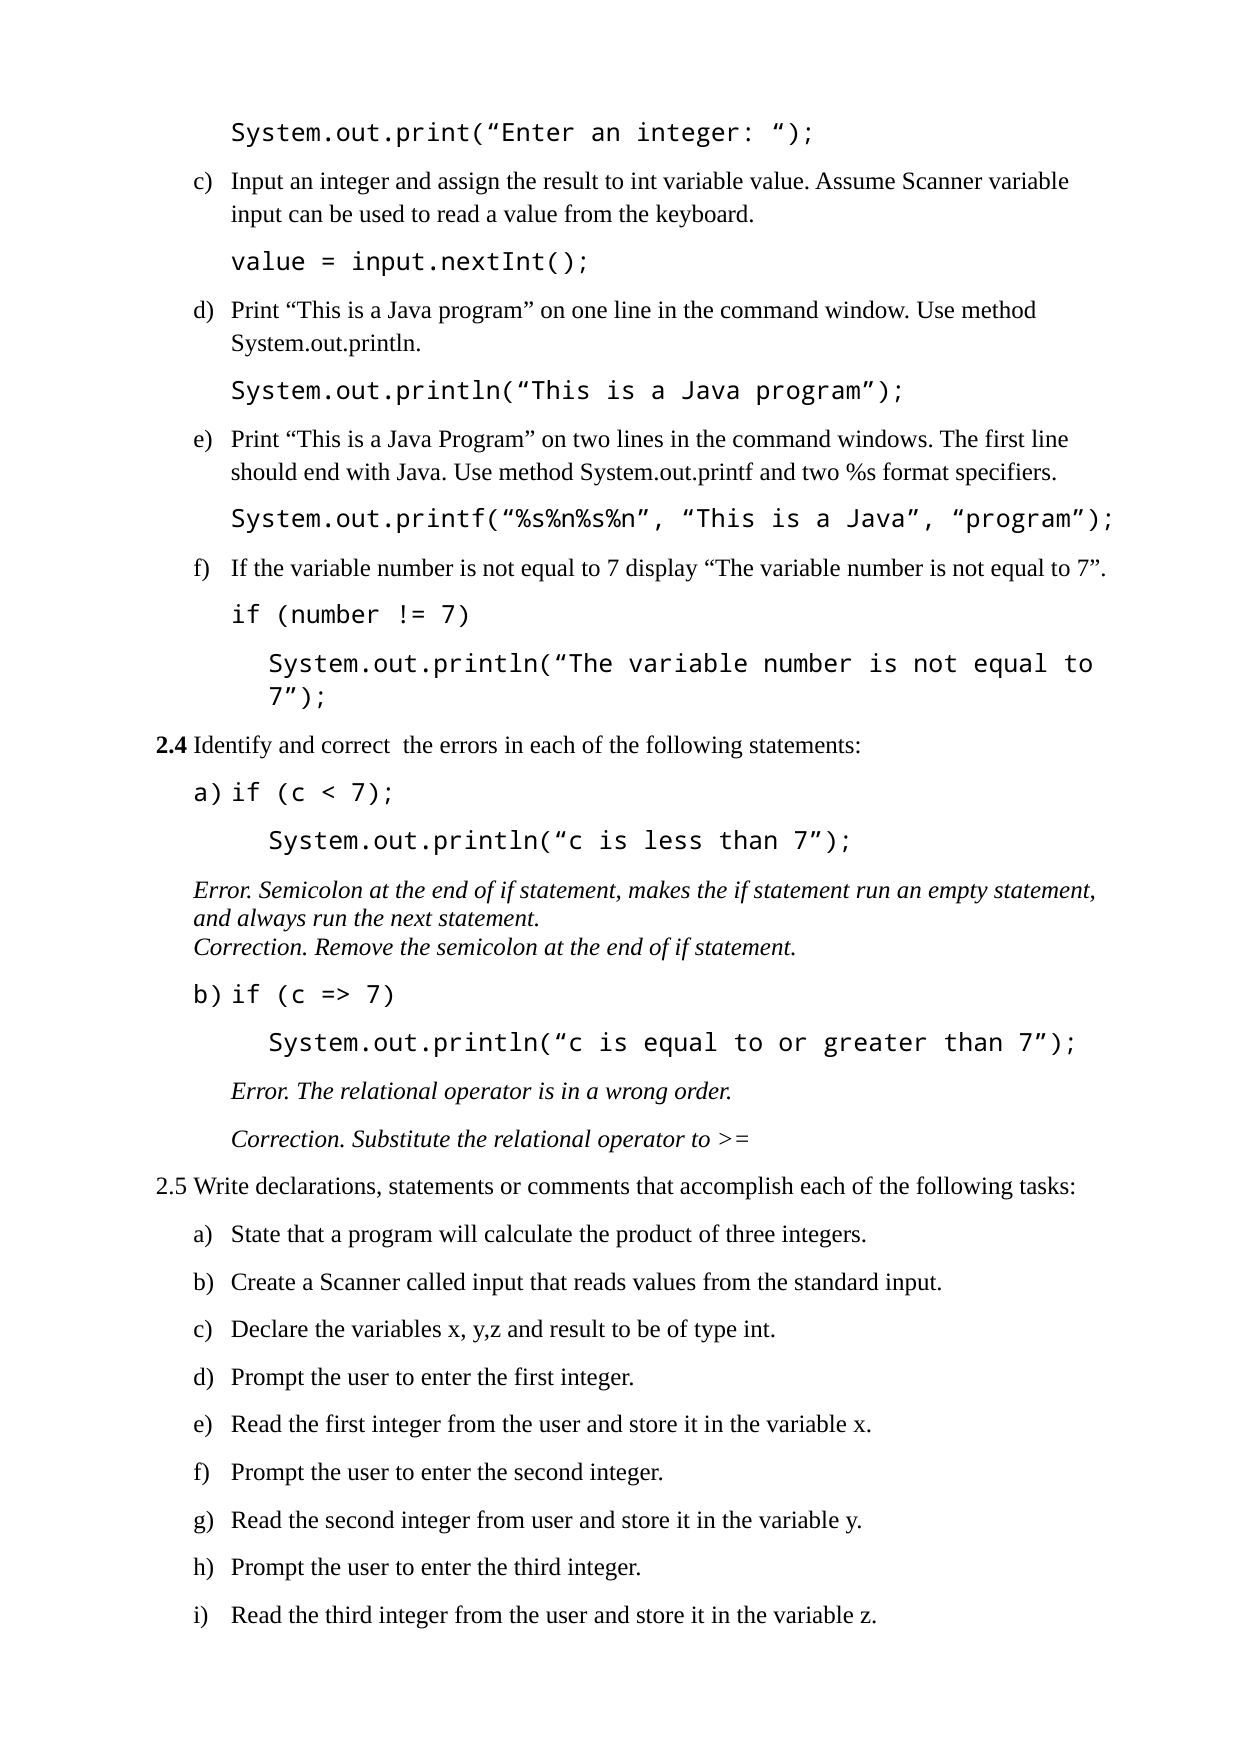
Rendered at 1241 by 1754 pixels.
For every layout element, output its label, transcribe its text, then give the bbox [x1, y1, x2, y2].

list System.out.print(“Enter an integer: “); [193, 118, 1122, 147]
list System.out.printf(“%s%n%s%n”, “This is a Java”, “program”); [193, 505, 1122, 534]
list Print “This is a Java program” on one line in the command window. Use method System.out.println. [193, 295, 1122, 357]
list Read the first integer from the user and store it in the variable x. [193, 1409, 1122, 1438]
list Read the third integer from the user and store it in the variable z. [193, 1600, 1122, 1629]
list Create a Scanner called input that reads values from the standard input. [193, 1267, 1122, 1295]
list Correction. Remove the semicolon at the end of if statement. [156, 932, 1122, 961]
list System.out.println(“This is a Java program”); [193, 376, 1122, 405]
list if (number != 7) [193, 601, 1122, 630]
list if (c < 7); [193, 778, 1122, 807]
list Error. Semicolon at the end of if statement, makes the if statement run an empty statement, and always run the next statement. [156, 875, 1122, 932]
list Correction. Substitute the relational operator to >= [193, 1124, 1122, 1153]
list Input an integer and assign the result to int variable value. Assume Scanner variable input can be used to read a value from the keyboard. [193, 166, 1122, 228]
list Prompt the user to enter the third integer. [193, 1552, 1122, 1581]
list System.out.println(“c is equal to or greater than 7”); [231, 1028, 1122, 1057]
list Print “This is a Java Program” on two lines in the command windows. The first line should end with Java. Use method System.out.printf and two %s format specifiers. [193, 424, 1122, 486]
list if (c => 7) [193, 980, 1122, 1009]
list Error. The relational operator is in a wrong order. [193, 1076, 1122, 1105]
list Prompt the user to enter the first integer. [193, 1362, 1122, 1391]
list Prompt the user to enter the second integer. [193, 1457, 1122, 1486]
list Read the second integer from user and store it in the variable y. [193, 1505, 1122, 1533]
list Write declarations, statements or comments that accomplish each of the following tasks: [156, 1171, 1122, 1200]
list System.out.println(“c is less than 7”); [231, 826, 1122, 856]
list State that a program will calculate the product of three integers. [193, 1219, 1122, 1248]
list value = input.nextInt(); [193, 247, 1122, 276]
list Identify and correct the errors in each of the following statements: [156, 731, 1122, 759]
list If the variable number is not equal to 7 display “The variable number is not equal to 7”. [193, 553, 1122, 582]
list System.out.println(“The variable number is not equal to 7”); [231, 649, 1122, 712]
list Declare the variables x, y,z and result to be of type int. [193, 1314, 1122, 1343]
